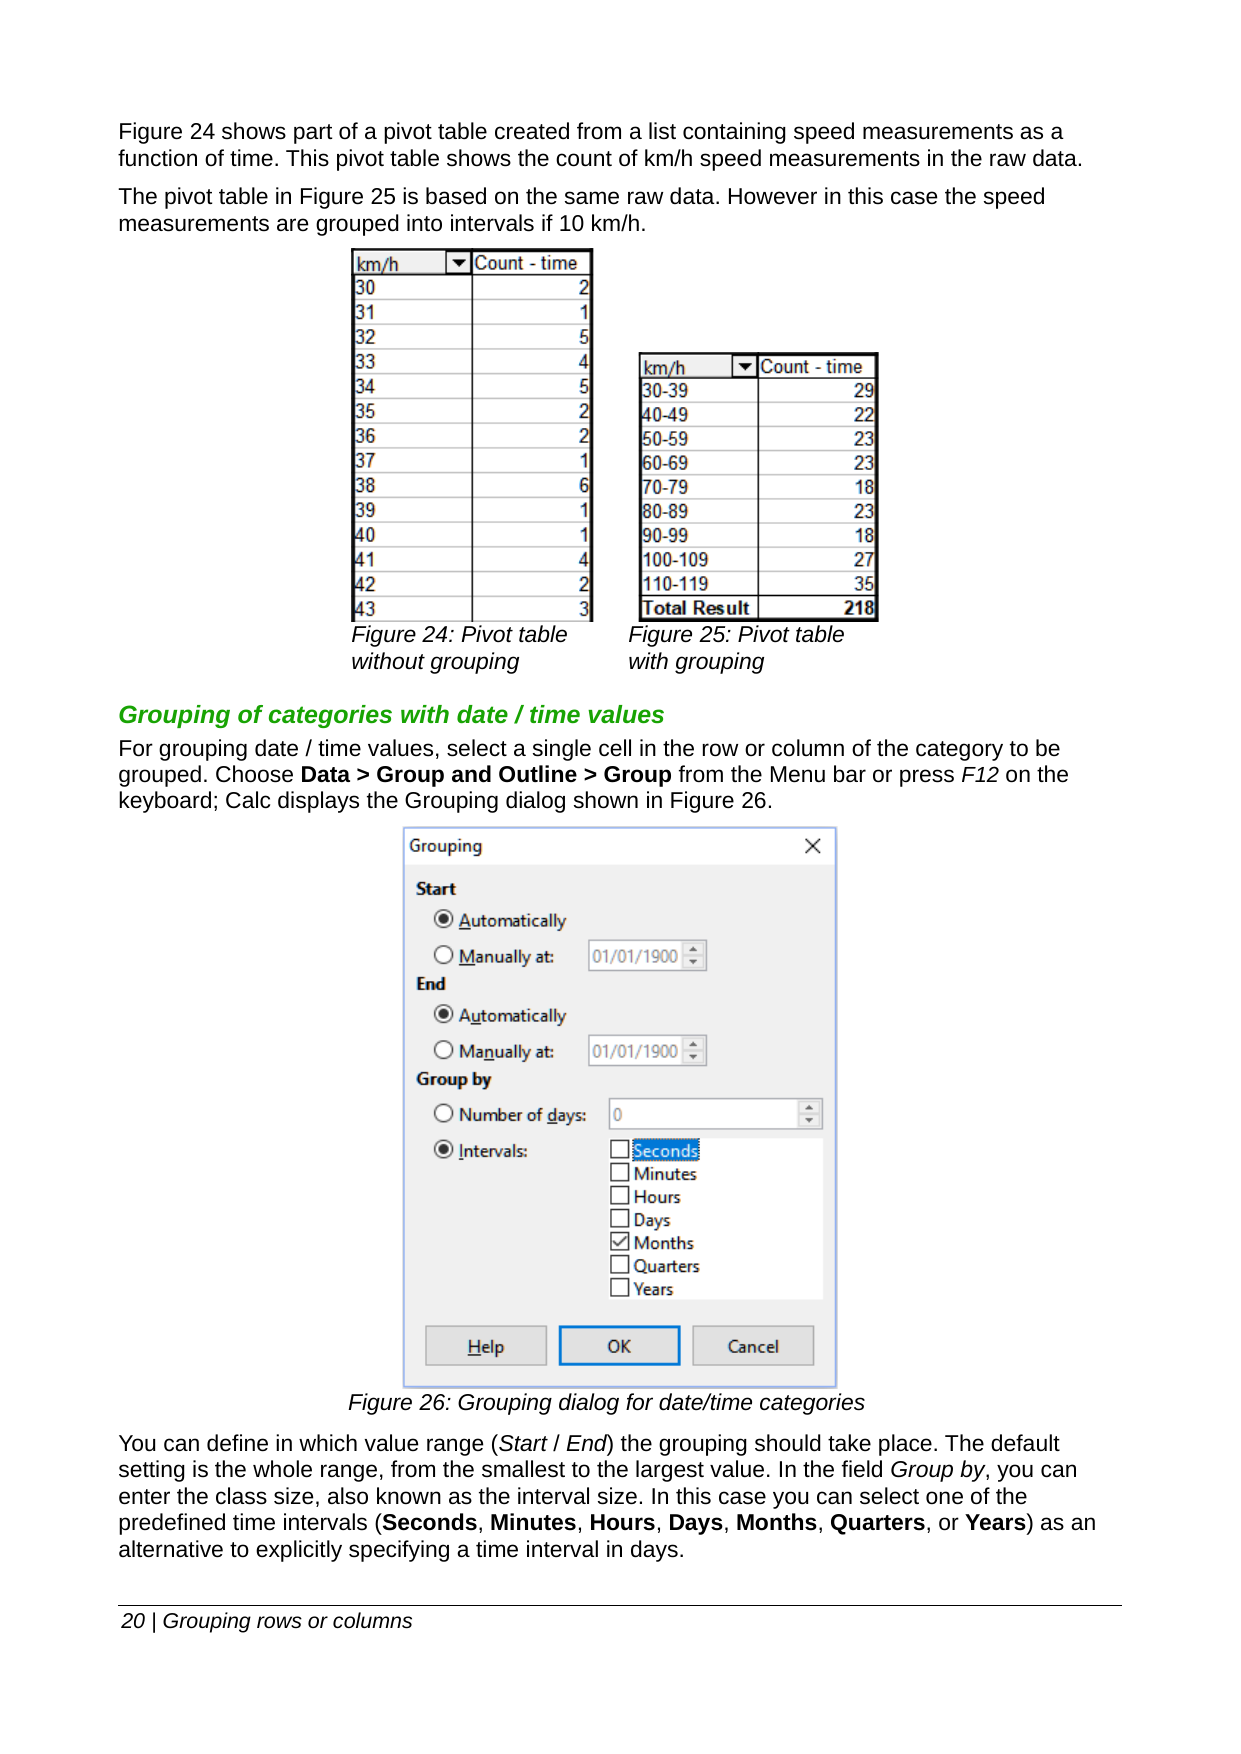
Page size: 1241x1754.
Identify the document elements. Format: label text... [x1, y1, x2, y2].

subtitle Grouping of categories with date / time values [118, 700, 1122, 729]
text Figure 26: Grouping dialog for date/time categories [348, 826, 892, 1415]
text You can define in which value range (Start / End) the grouping should take place. The default setting is the whole range, from the smallest to the largest value. In the field Group by, you can enter the class size, also known as the interval size. In this case you can select one of the predefined time intervals (Seconds, Minutes, Hours, Days, Months, Quarters, or Years) as an alternative to explicitly specifying a time interval in days. [118, 1430, 1122, 1562]
text For grouping date / time values, select a single cell in the row or column of the category to be grouped. Choose Data > Group and Outline > Group from the Menu bar or press F12 on the keyboard; Calc displays the Grouping dialog shown in Figure 26. [118, 735, 1122, 814]
picture [402, 826, 838, 1389]
picture [351, 248, 594, 622]
text Figure 25: Pivot table with grouping [628, 352, 889, 674]
picture [638, 352, 879, 622]
text The pivot table in Figure 25 is based on the same raw data. However in this case the speed measurements are grouped into intervals if 10 km/h. [118, 183, 1122, 236]
text Figure 24: Pivot table without grouping [351, 622, 593, 674]
text Figure 24 shows part of a pivot table created from a list containing speed measurements as a function of time. This pivot table shows the count of km/h speed measurements in the raw data. [118, 118, 1122, 171]
